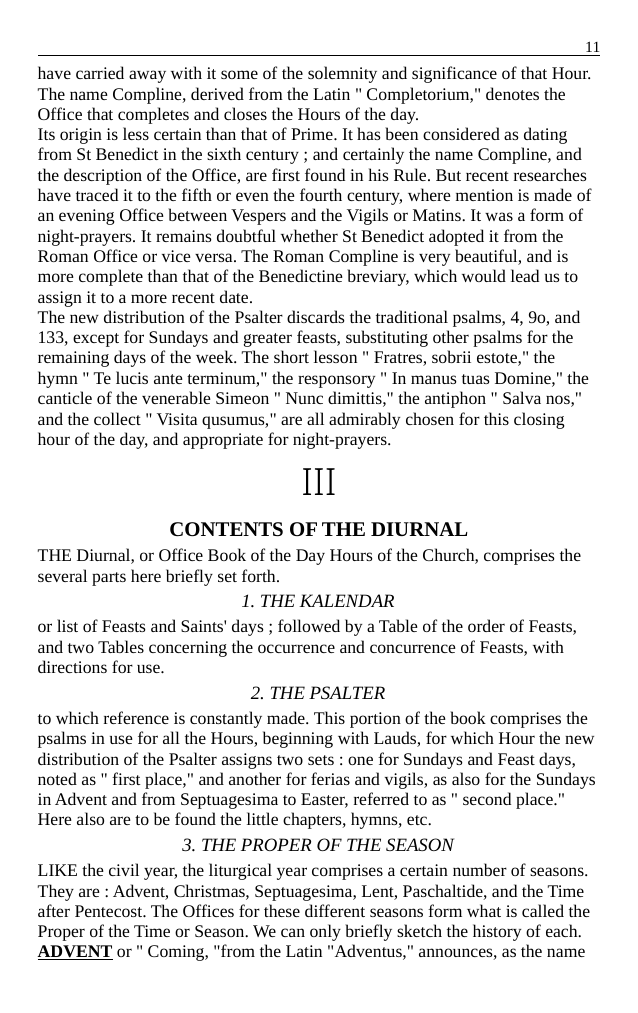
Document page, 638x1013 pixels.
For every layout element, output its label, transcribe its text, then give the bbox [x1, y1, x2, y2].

text LIKE the civil year, the liturgical year comprises a certain number of seasons. They are : Advent, Christmas, Septuagesima, Lent, Paschaltide, and the Time after Pentecost. The Offices for these different seasons form what is called the Proper of the Time or Season. We can only briefly sketch the history of each. [37, 860, 600, 941]
text 3. THE PROPER OF THE SEASON [37, 834, 600, 856]
text III [37, 455, 600, 506]
text have carried away with it some of the solemnity and significance of that Hour. The name Compline, derived from the Latin " Completorium," denotes the Office that completes and closes the Hours of the day. [37, 63, 600, 124]
text ADVENT or " Coming, "from the Latin "Adventus," announces, as the name [37, 941, 600, 962]
text The new distribution of the Psalter discards the traditional psalms, 4, 9o, and 133, except for Sundays and greater feasts, substituting other psalms for the remaining days of the week. The short lesson " Fratres, sobrii estote," the hymn " Te lucis ante terminum," the responsory " In manus tuas Domine," the canticle of the venerable Simeon " Nunc dimittis," the antiphon " Salva nos," and the collect " Visita qusumus," are all admirably chosen for this closing hour of the day, and appropriate for night-prayers. [37, 307, 600, 449]
text 1. THE KALENDAR [37, 590, 600, 612]
text 2. THE PSALTER [37, 682, 600, 703]
text Its origin is less certain than that of Prime. It has been considered as dating from St Benedict in the sixth century ; and certainly the name Compline, and the description of the Office, are first found in his Rule. But recent researches have traced it to the fifth or even the fourth century, where mention is made of an evening Office between Vespers and the Vigils or Matins. It was a form of night-prayers. It remains doubtful whether St Benedict adopted it from the Roman Office or vice versa. The Roman Compline is very beautiful, and is more complete than that of the Benedictine breviary, which would lead us to assign it to a more recent date. [37, 124, 600, 307]
text to which reference is constantly made. This portion of the book comprises the psalms in use for all the Hours, beginning with Lauds, for which Hour the new distribution of the Psalter assigns two sets : one for Sundays and Feast days, noted as " first place," and another for ferias and vigils, as also for the Sundays in Advent and from Septuagesima to Easter, referred to as " second place." Here also are to be found the little chapters, hymns, etc. [37, 708, 600, 829]
text CONTENTS OF THE DIURNAL [37, 517, 600, 541]
text THE Diurnal, or Office Book of the Day Hours of the Church, comprises the several parts here briefly set forth. [37, 545, 600, 586]
text or list of Feasts and Saints' days ; followed by a Table of the order of Feasts, and two Tables concerning the occurrence and concurrence of Feasts, with directions for use. [37, 616, 600, 677]
